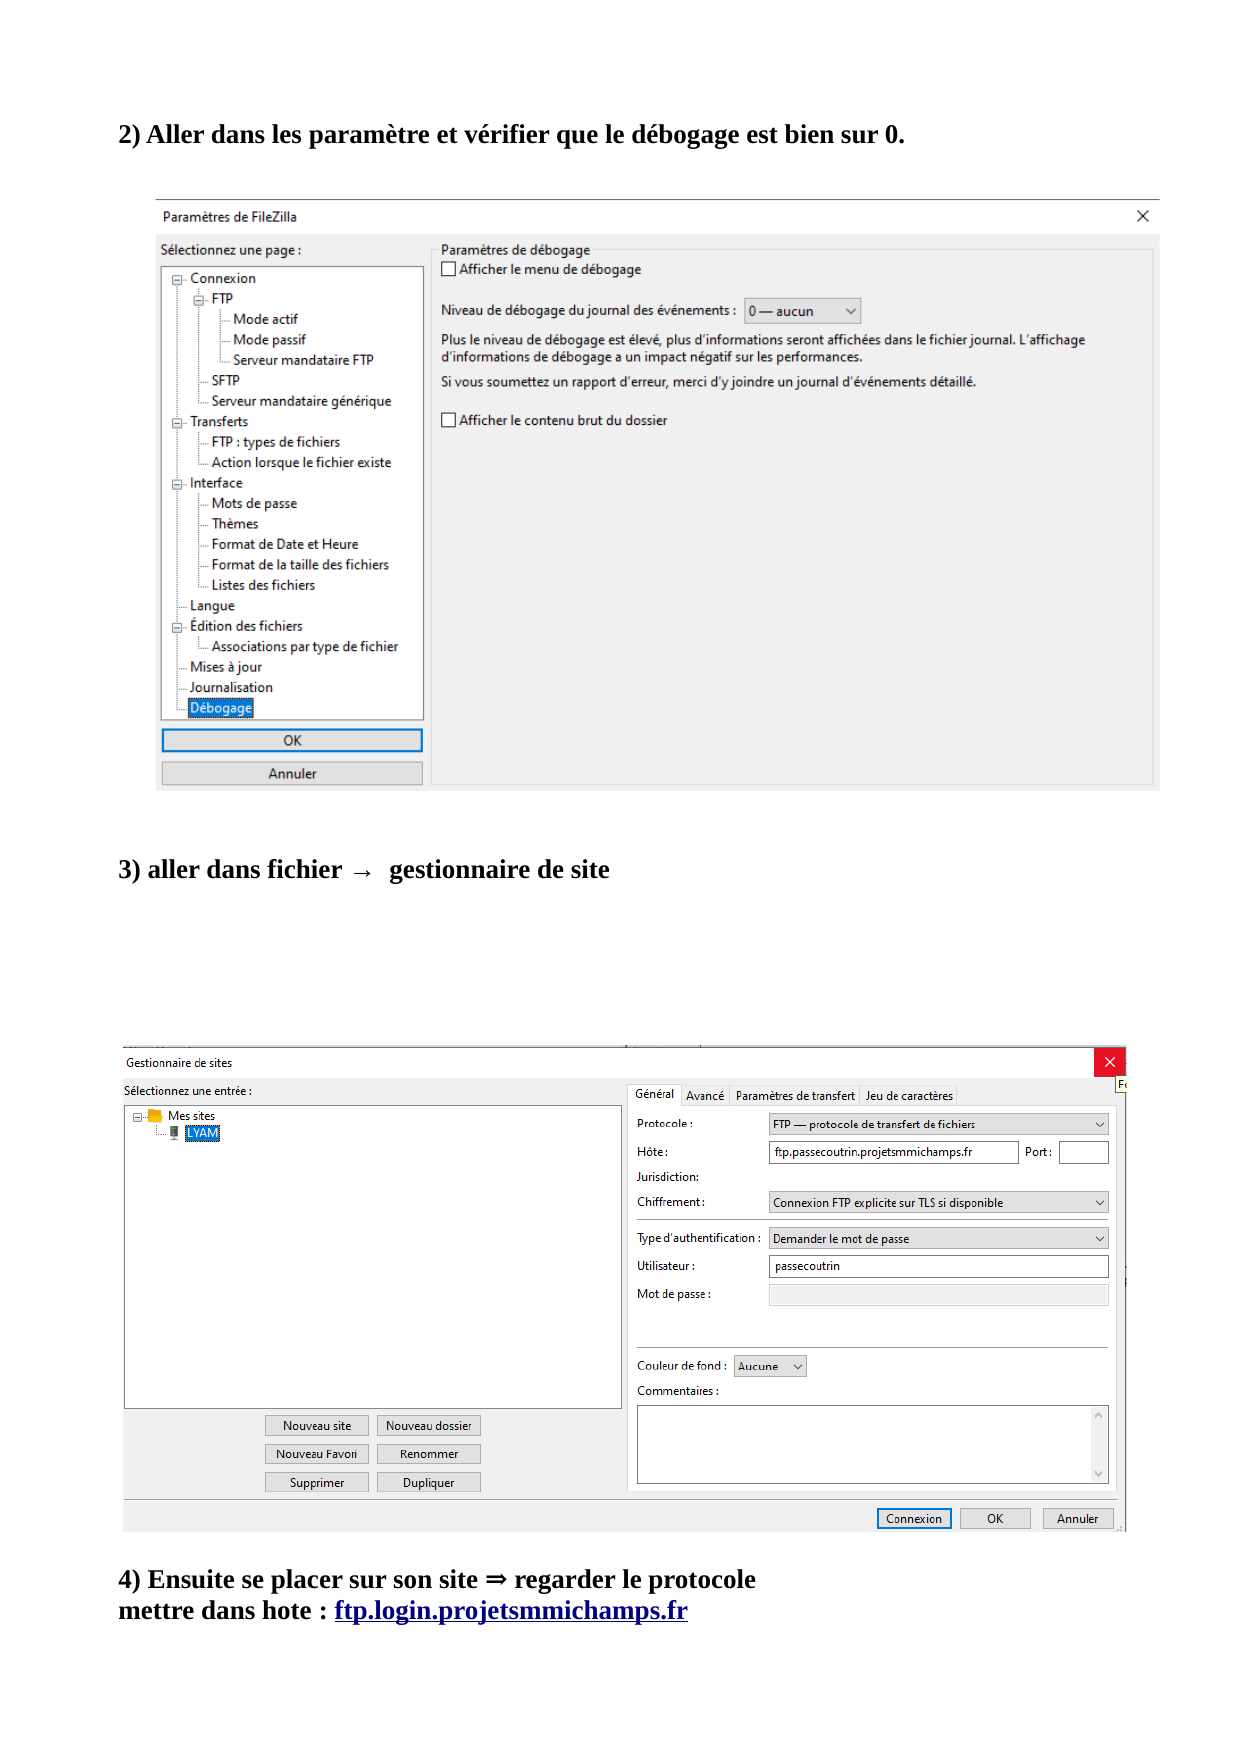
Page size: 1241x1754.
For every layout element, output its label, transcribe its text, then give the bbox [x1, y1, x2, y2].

text 3) aller dans fichier → gestionnaire de site [118, 853, 1122, 884]
text 4) Ensuite se placer sur son site ⇒ regarder le protocole [118, 1563, 1122, 1594]
text mettre dans hote : ftp.login.projetsmmichamps.fr [118, 1594, 1122, 1625]
text 2) Aller dans les paramètre et vérifier que le débogage est bien sur 0. [118, 118, 1122, 149]
picture [122, 1045, 1127, 1532]
picture [155, 199, 1160, 791]
